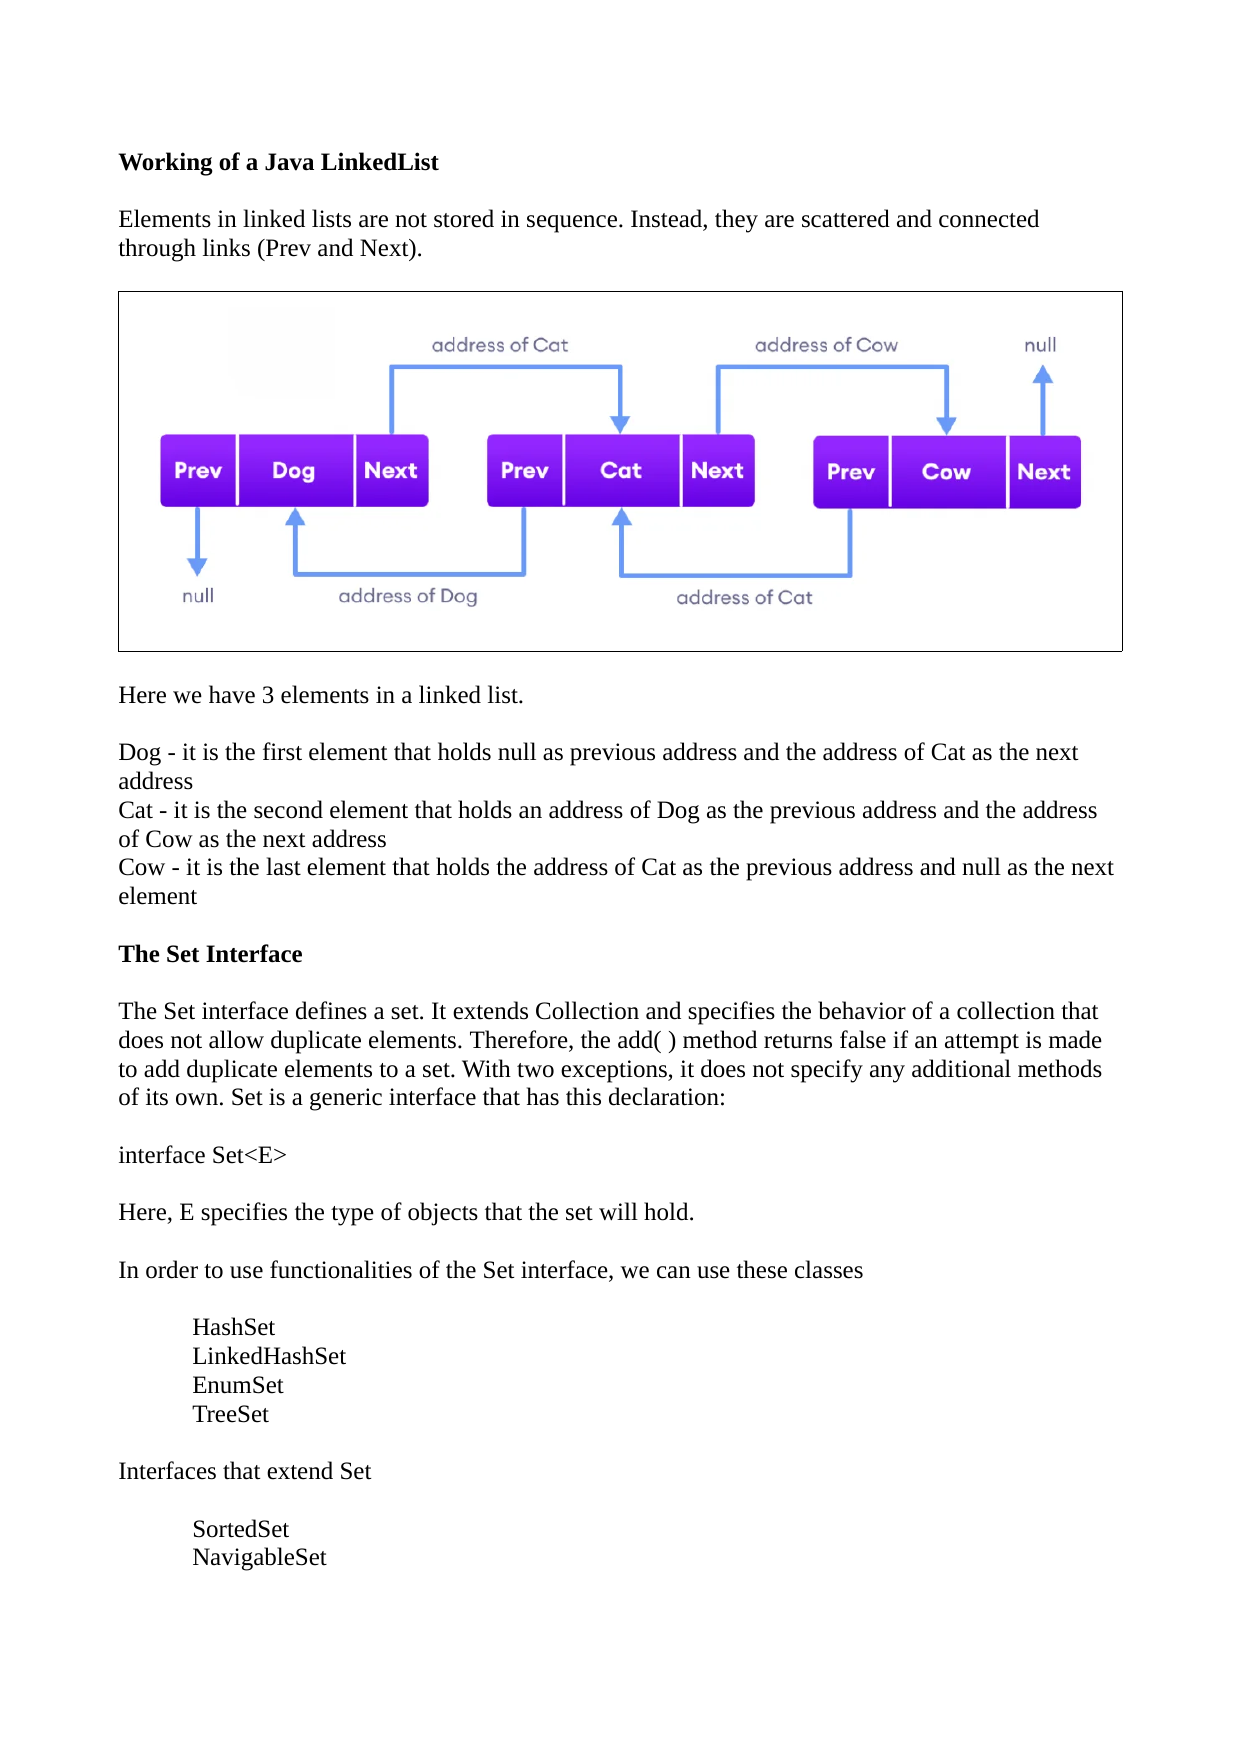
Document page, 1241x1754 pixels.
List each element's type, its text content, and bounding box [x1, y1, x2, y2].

text Cat - it is the second element that holds an address of Dog as the previous address and the address of Cow as the next address [118, 795, 1122, 852]
text Cow - it is the last element that holds the address of Cat as the previous address and null as the next element [118, 852, 1122, 910]
text NavigableSet [118, 1542, 1122, 1571]
text Elements in linked lists are not stored in sequence. Instead, they are scattered and connected through links (Prev and Next). [118, 204, 1122, 262]
text The Set interface defines a set. It extends Collection and specifies the behavior of a collection that does not allow duplicate elements. Therefore, the add( ) method returns false if an attempt is made to add duplicate elements to a set. With two exceptions, it does not specify any additional methods of its own. Set is a generic interface that has this declaration: [118, 996, 1122, 1111]
text LinkedHashSet [118, 1341, 1122, 1370]
text Dog - it is the first element that holds null as previous address and the address of Cat as the next address [118, 737, 1122, 795]
text EnumSet [118, 1370, 1122, 1399]
text Working of a Java LinkedList [118, 147, 1122, 176]
text Here, E specifies the type of objects that the set will hold. [118, 1197, 1122, 1226]
text Interfaces that extend Set [118, 1456, 1122, 1485]
picture [121, 293, 1119, 649]
text SortedSet [118, 1514, 1122, 1542]
text Here we have 3 elements in a linked list. [118, 680, 1122, 709]
text The Set Interface [118, 939, 1122, 967]
text In order to use functionalities of the Set interface, we can use these classes [118, 1255, 1122, 1284]
text TreeSet [118, 1399, 1122, 1427]
text interface Set<E> [118, 1140, 1122, 1169]
text HashSet [118, 1312, 1122, 1341]
